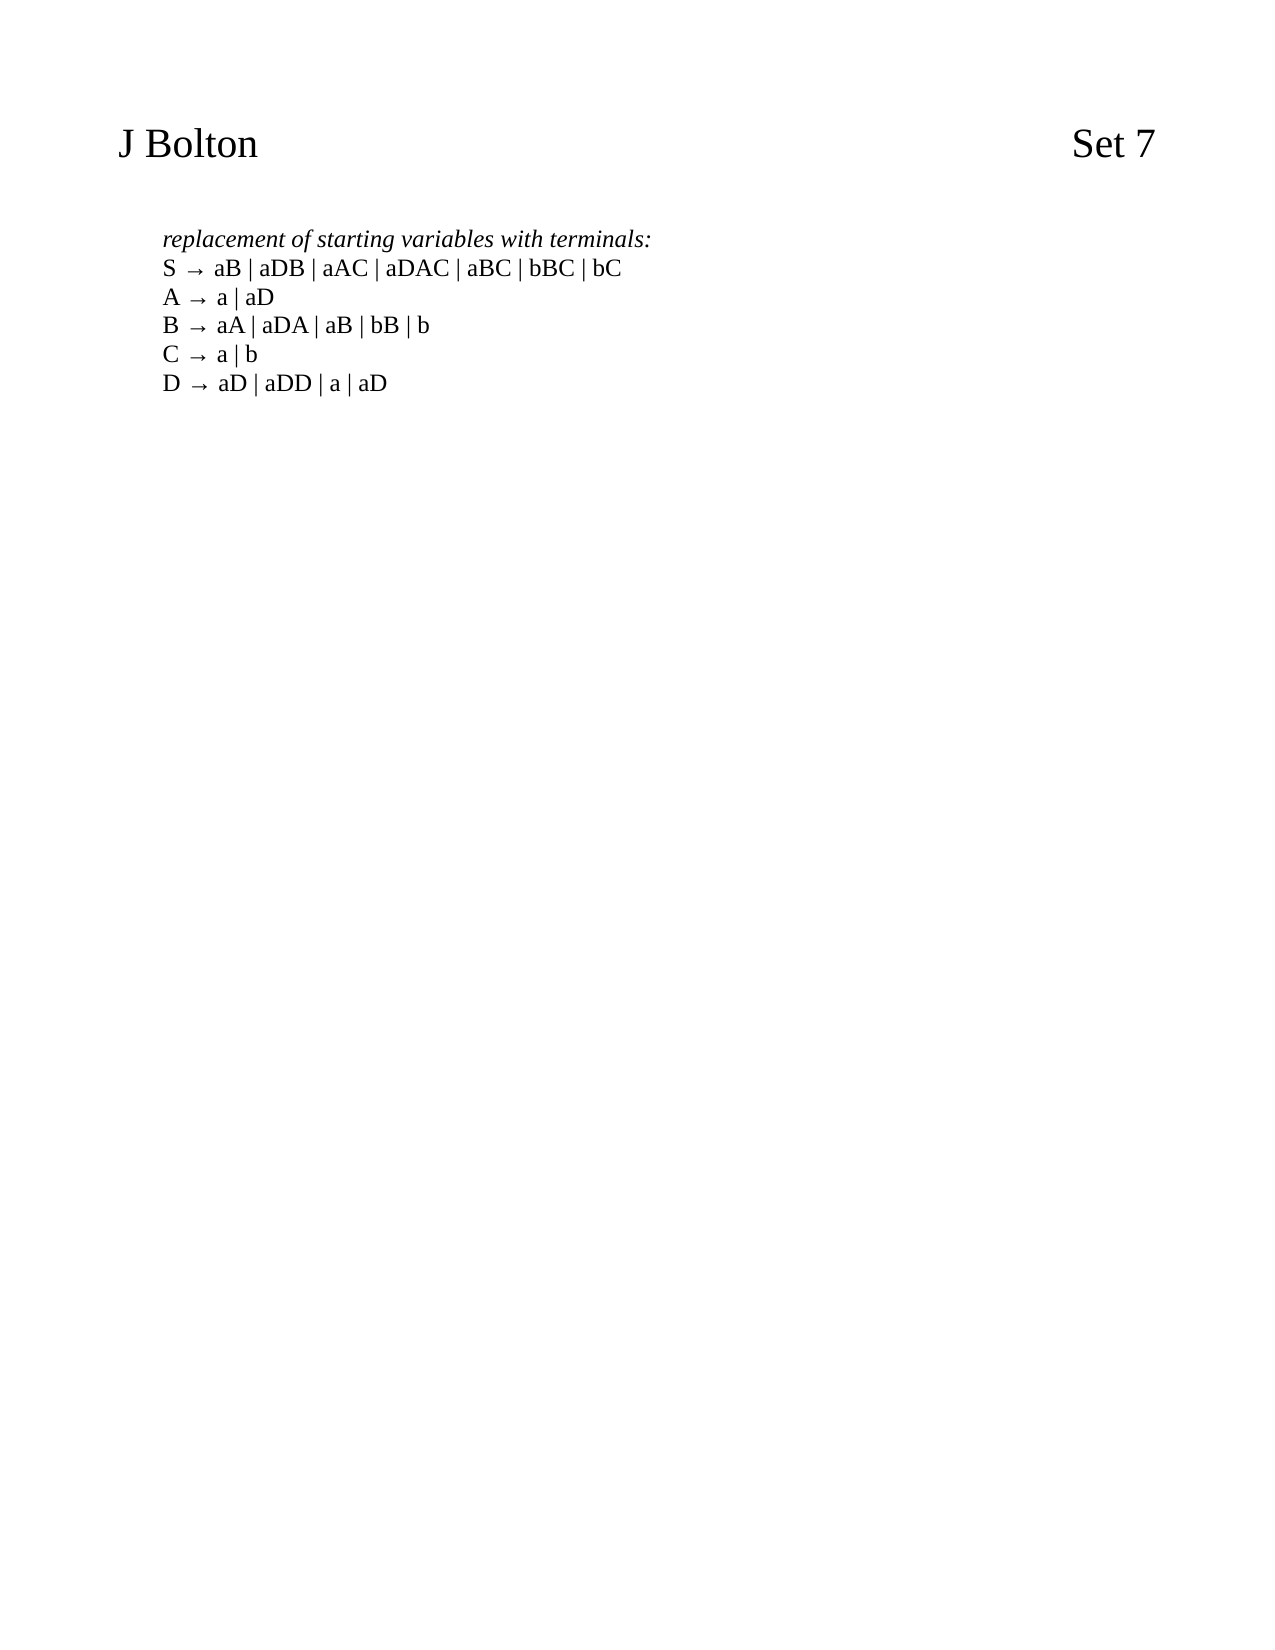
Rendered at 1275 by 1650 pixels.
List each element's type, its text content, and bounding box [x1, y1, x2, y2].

text replacement of starting variables with terminals: [162, 224, 1157, 253]
text C → a | b [162, 339, 1157, 368]
text A → a | aD [162, 282, 1157, 311]
text B → aA | aDA | aB | bB | b [162, 311, 1157, 339]
text S → aB | aDB | aAC | aDAC | aBC | bBC | bC [162, 253, 1157, 282]
text D → aD | aDD | a | aD [162, 368, 1157, 397]
